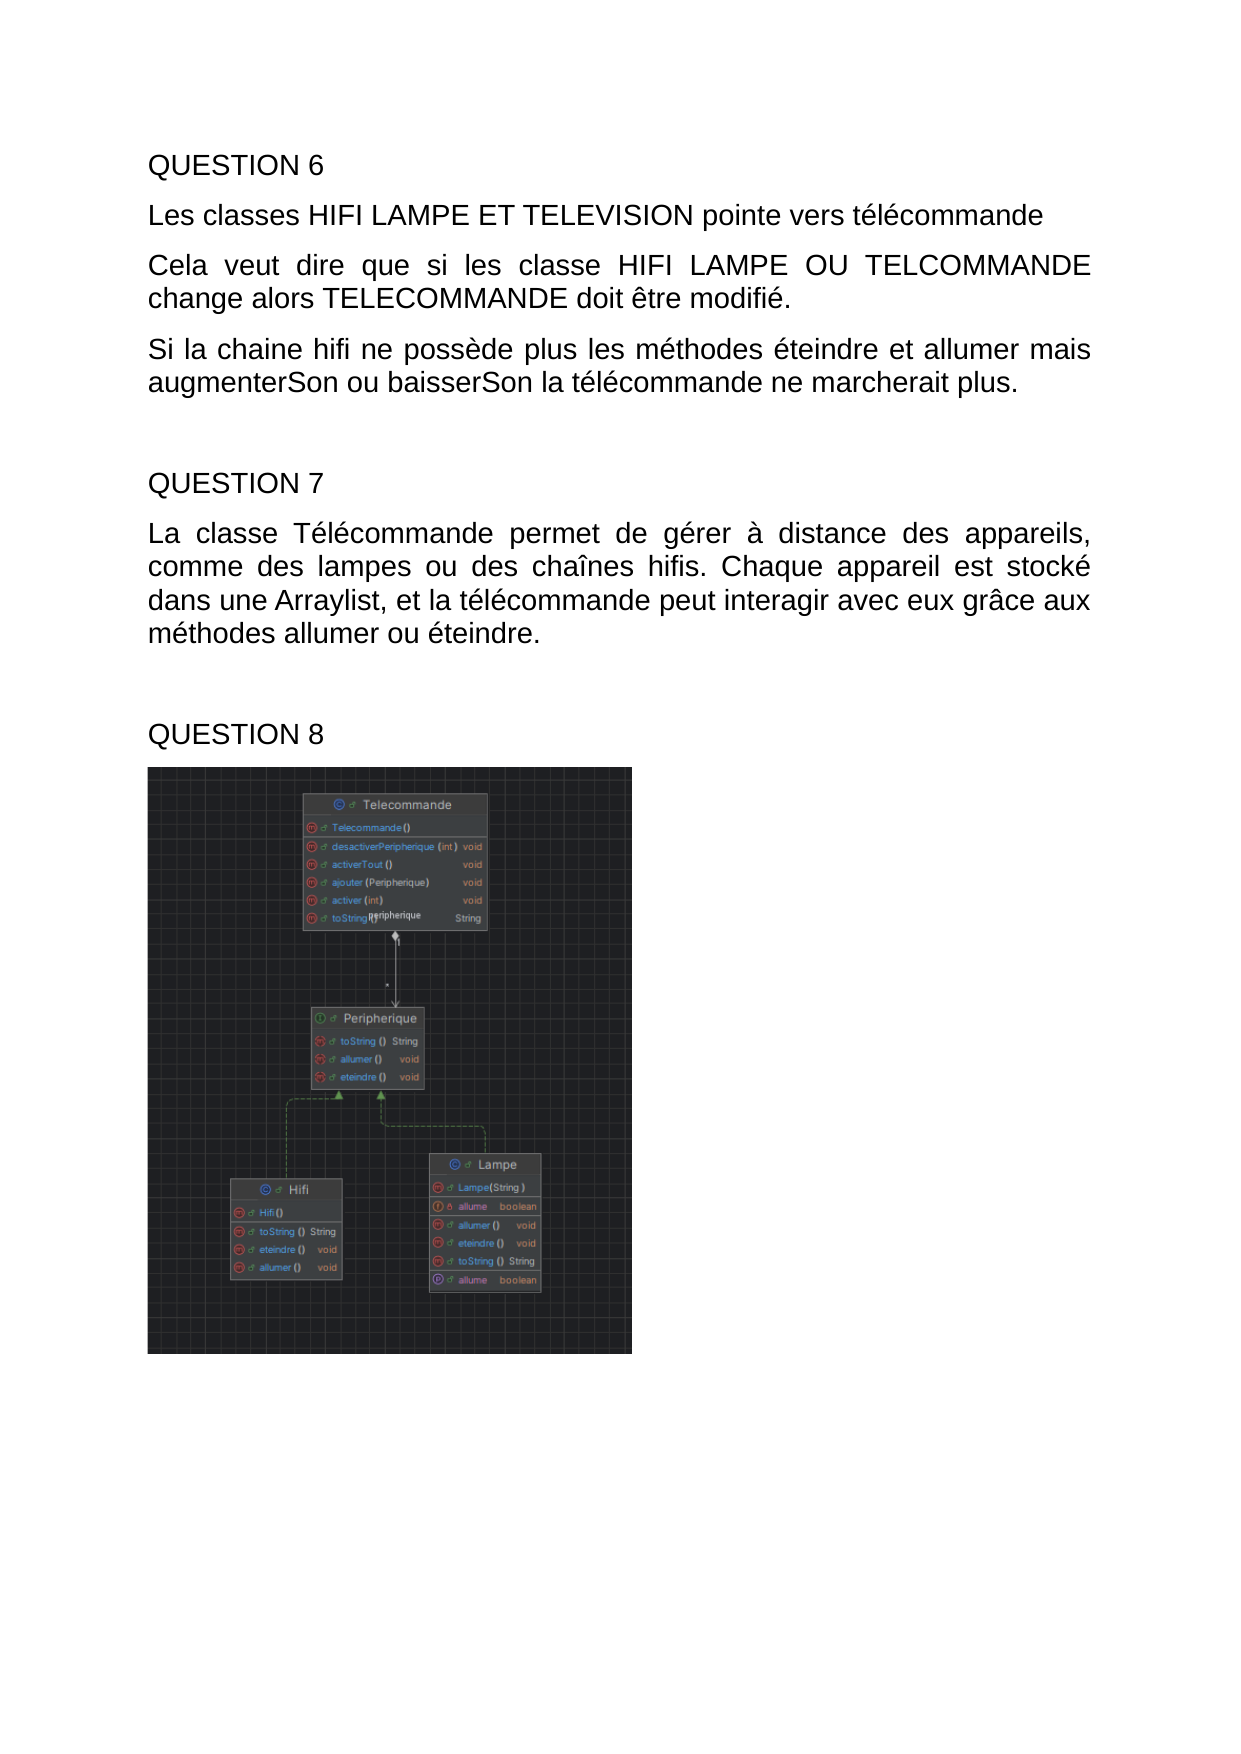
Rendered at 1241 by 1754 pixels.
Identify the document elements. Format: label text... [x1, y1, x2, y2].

text Cela veut dire que si les classe HIFI LAMPE OU TELCOMMANDE change alors TELECOMMANDE doit être modifié. [148, 248, 1093, 315]
text QUESTION 8 [148, 717, 1093, 751]
text La classe Télécommande permet de gérer à distance des appareils, comme des lampes ou des chaînes hifis. Chaque appareil est stocké dans une Arraylist, et la télécommande peut interagir avec eux grâce aux méthodes allumer ou éteindre. [148, 516, 1093, 650]
text Si la chaine hifi ne possède plus les méthodes éteindre et allumer mais augmenterSon ou baisserSon la télécommande ne marcherait plus. [148, 332, 1093, 399]
text QUESTION 7 [148, 466, 1093, 499]
text QUESTION 6 [148, 148, 1093, 181]
text Les classes HIFI LAMPE ET TELEVISION pointe vers télécommande [148, 198, 1093, 231]
